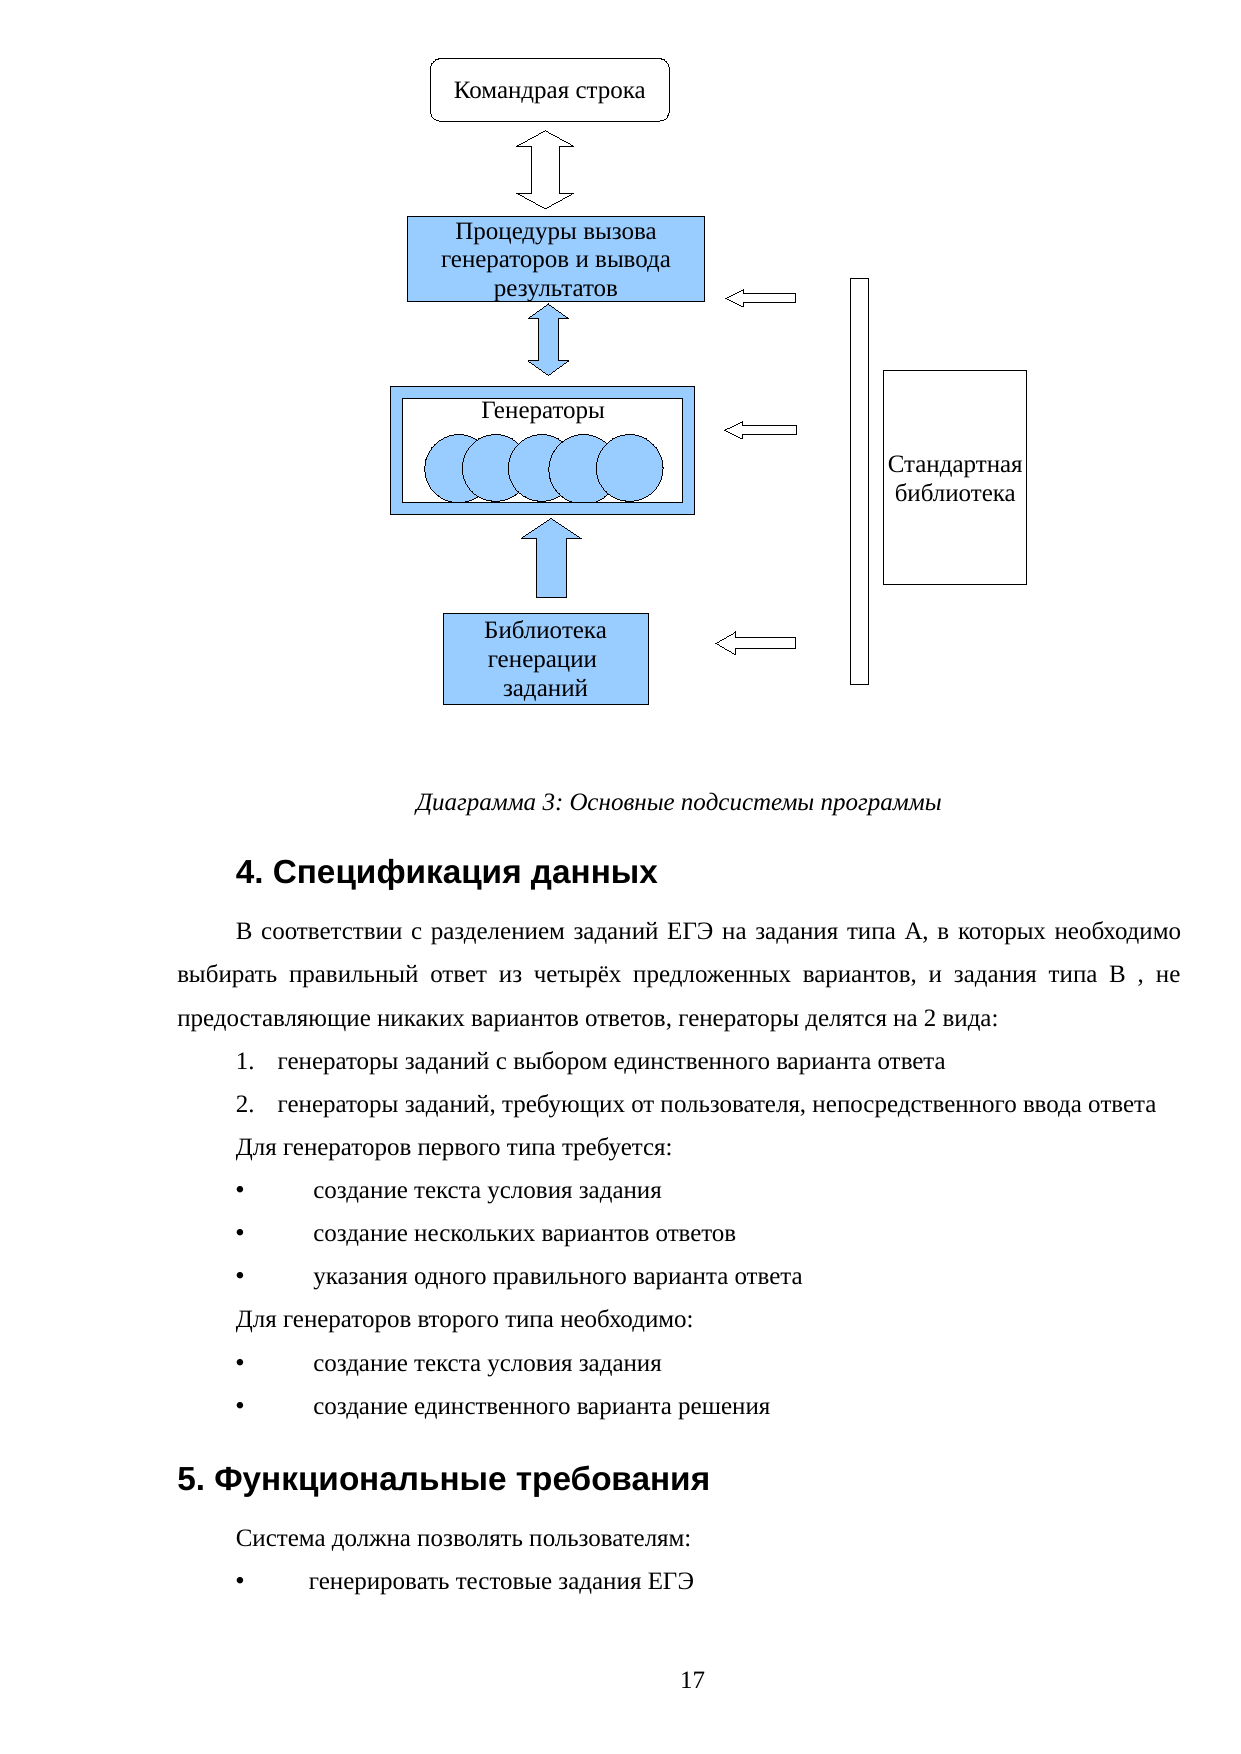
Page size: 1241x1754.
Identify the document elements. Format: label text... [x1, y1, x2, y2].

subtitle 5. Функциональные требования [177, 1459, 1182, 1497]
list генераторы заданий с выбором единственного варианта ответа [177, 1046, 1182, 1074]
list создание нескольких вариантов ответов [177, 1218, 1182, 1247]
list создание текста условия задания [177, 1348, 1182, 1376]
list создание текста условия задания [177, 1175, 1182, 1204]
list генераторы заданий, требующих от пользователя, непосредственного ввода ответа [177, 1089, 1182, 1118]
text Для генераторов первого типа требуется: [177, 1132, 1182, 1161]
list генерировать тестовые задания ЕГЭ [177, 1566, 1182, 1595]
text Система должна позволять пользователям: [177, 1523, 1182, 1552]
subtitle 4. Спецификация данных [177, 853, 1182, 891]
text Для генераторов второго типа необходимо: [177, 1304, 1182, 1333]
text Диаграмма 3: Основные подсистемы программы [390, 787, 1027, 816]
text В соответствии с разделением заданий ЕГЭ на задания типа A, в которых необходимо выбирать правильный ответ из четырёх предложенных вариантов, и задания типа B , не предоставляющие никаких вариантов ответов, генераторы делятся на 2 вида: [177, 916, 1182, 1031]
list создание единственного варианта решения [177, 1391, 1182, 1419]
list указания одного правильного варианта ответа [177, 1261, 1182, 1290]
